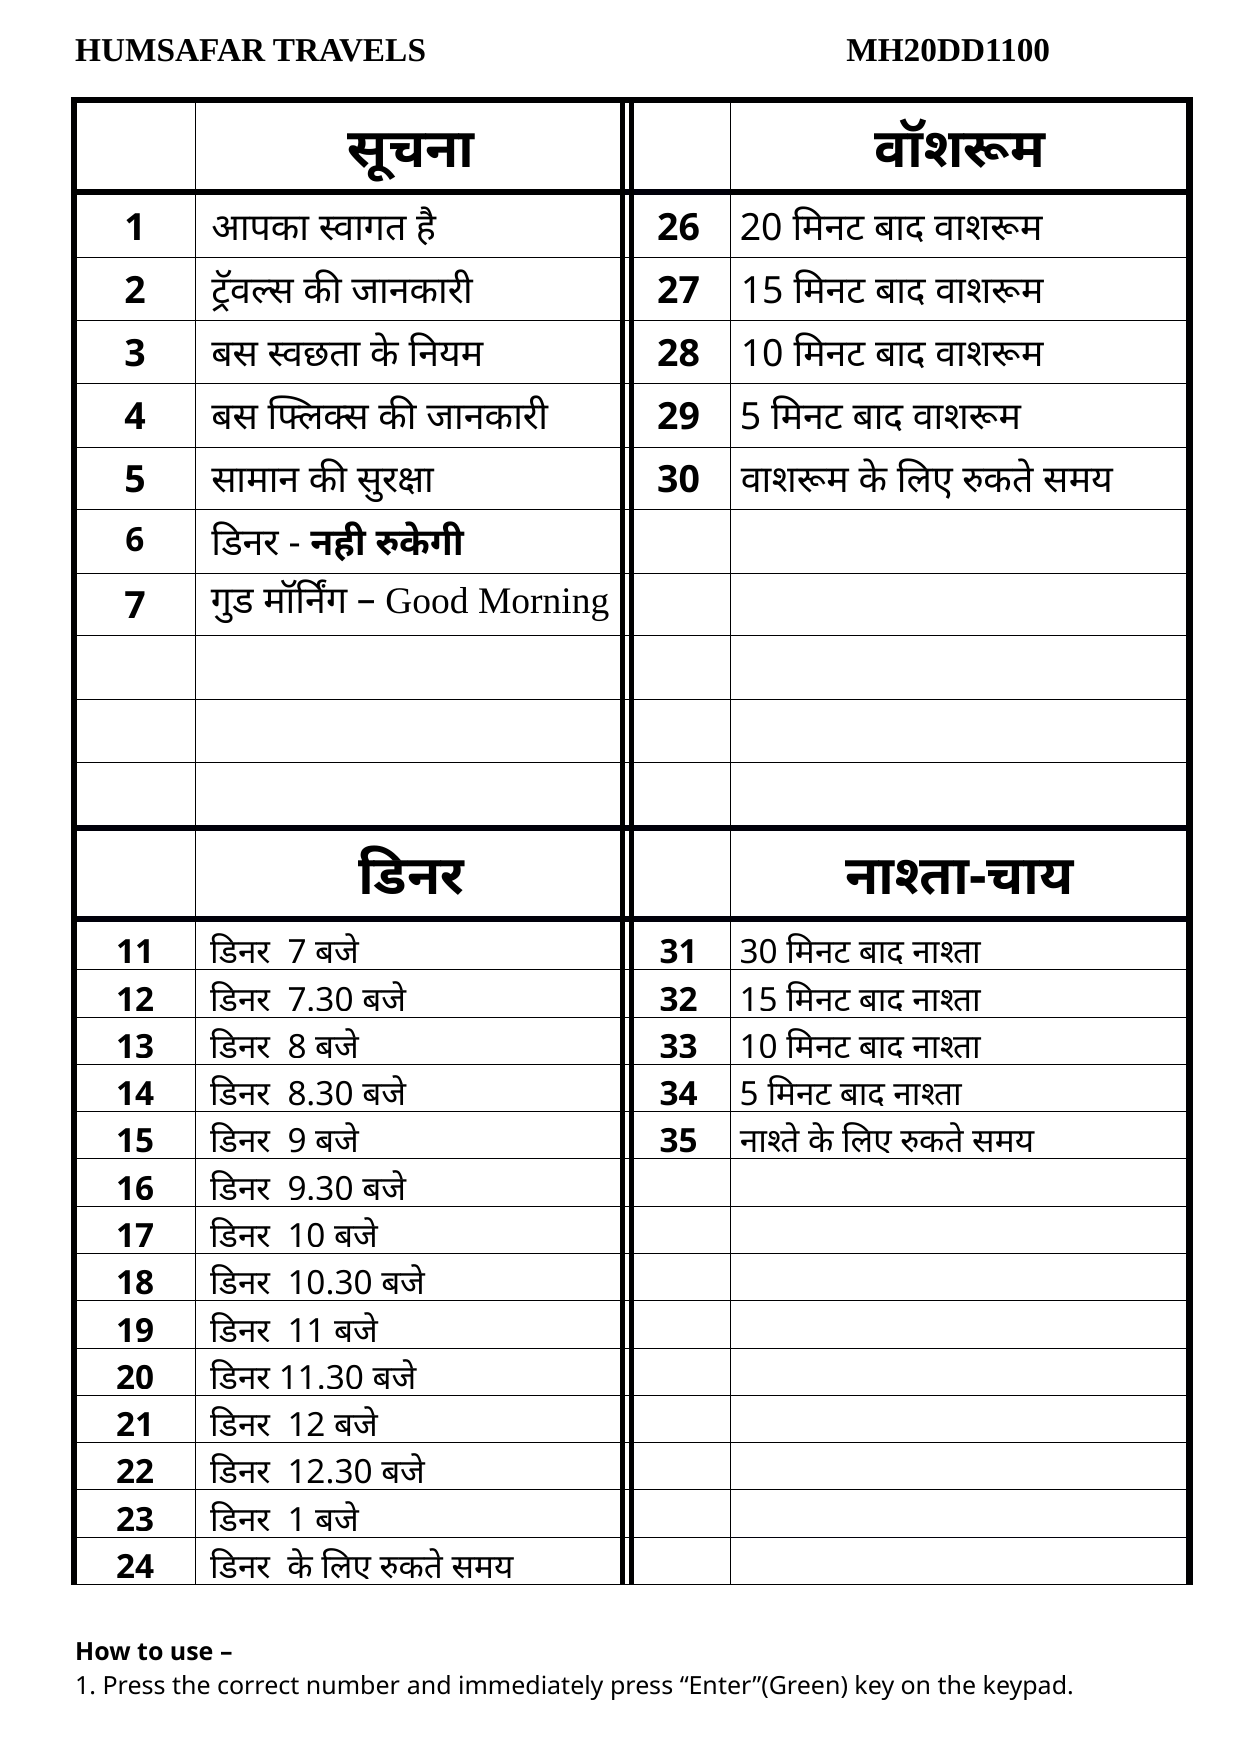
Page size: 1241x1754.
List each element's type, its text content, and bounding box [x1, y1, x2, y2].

table_cell 6 [77, 510, 195, 572]
text 1. Press the correct number and immediately press “Enter”(Green) key on the keypad. [75, 1667, 1165, 1702]
table_cell [731, 1349, 1186, 1395]
table_cell [634, 763, 730, 824]
table_cell [634, 1301, 730, 1347]
table_cell [634, 1490, 730, 1537]
table_cell 24 [77, 1538, 195, 1584]
table_cell 32 [634, 970, 730, 1016]
table_cell 15 मिनट बाद नाश्ता [731, 970, 1186, 1016]
table_header [634, 103, 730, 188]
table_cell [731, 1396, 1186, 1442]
table_cell [77, 831, 195, 916]
table_cell बस स्वछता के नियम [196, 321, 620, 383]
table_cell नाश्ता-चाय [731, 831, 1186, 916]
table_cell सामान की सुरक्षा [196, 448, 620, 509]
table_cell डिनर 10.30 बजे [196, 1254, 620, 1300]
table_cell 4 [77, 384, 195, 446]
table_cell 34 [634, 1065, 730, 1111]
table_cell डिनर 9.30 बजे [196, 1159, 620, 1206]
table_cell [731, 700, 1186, 761]
table_cell [634, 1254, 730, 1300]
text How to use – [75, 1633, 1165, 1667]
table_cell डिनर के लिए रुकते समय [196, 1538, 620, 1584]
table_cell नाश्ते के लिए रुकते समय [731, 1112, 1186, 1158]
table_cell डिनर 12 बजे [196, 1396, 620, 1442]
table_cell [731, 1443, 1186, 1489]
table_cell [634, 1159, 730, 1206]
table_cell 17 [77, 1207, 195, 1253]
table_cell वाशरूम के लिए रुकते समय [731, 448, 1186, 509]
table_cell डिनर - नही रुकेगी [196, 510, 620, 572]
table_cell 3 [77, 321, 195, 383]
table_cell 26 [634, 195, 730, 257]
table_cell आपका स्वागत है [196, 195, 620, 257]
table_cell [731, 1538, 1186, 1584]
table_cell [634, 574, 730, 635]
table_cell [731, 1159, 1186, 1206]
table_cell 16 [77, 1159, 195, 1206]
table_cell 23 [77, 1490, 195, 1537]
table_cell ट्रॅवल्स की जानकारी [196, 258, 620, 320]
table_cell 21 [77, 1396, 195, 1442]
table_cell डिनर 11.30 बजे [196, 1349, 620, 1395]
table_cell 15 [77, 1112, 195, 1158]
table_cell डिनर 8 बजे [196, 1018, 620, 1064]
table_cell 27 [634, 258, 730, 320]
table_cell 28 [634, 321, 730, 383]
table_cell [731, 510, 1186, 572]
table_cell [731, 574, 1186, 635]
table_cell डिनर 9 बजे [196, 1112, 620, 1158]
table_cell [731, 1490, 1186, 1537]
table_header [77, 103, 195, 188]
table_cell [634, 1443, 730, 1489]
table_cell [731, 763, 1186, 824]
table_cell [634, 1349, 730, 1395]
table_cell 35 [634, 1112, 730, 1158]
table_cell 15 मिनट बाद वाशरूम [731, 258, 1186, 320]
table_cell डिनर 11 बजे [196, 1301, 620, 1347]
table_cell [196, 763, 620, 824]
table_cell 19 [77, 1301, 195, 1347]
table_cell [77, 636, 195, 698]
table_cell [634, 700, 730, 761]
table_cell 20 [77, 1349, 195, 1395]
table_cell 20 मिनट बाद वाशरूम [731, 195, 1186, 257]
table_cell 2 [77, 258, 195, 320]
table_header सूचना [196, 103, 620, 188]
table_cell [634, 510, 730, 572]
table_cell [634, 1538, 730, 1584]
table_cell 13 [77, 1018, 195, 1064]
table_cell 31 [634, 922, 730, 969]
table_cell 11 [77, 922, 195, 969]
table_cell [196, 700, 620, 761]
table_cell 12 [77, 970, 195, 1016]
table_cell 14 [77, 1065, 195, 1111]
table_cell 5 मिनट बाद वाशरूम [731, 384, 1186, 446]
table_cell डिनर 8.30 बजे [196, 1065, 620, 1111]
table_cell 22 [77, 1443, 195, 1489]
table_cell [196, 636, 620, 698]
table_cell [731, 636, 1186, 698]
table_cell डिनर 1 बजे [196, 1490, 620, 1537]
table_cell [634, 831, 730, 916]
table_cell 1 [77, 195, 195, 257]
table_cell 33 [634, 1018, 730, 1064]
table_cell [634, 1396, 730, 1442]
table_cell 10 मिनट बाद वाशरूम [731, 321, 1186, 383]
table_cell डिनर 12.30 बजे [196, 1443, 620, 1489]
table_header वॉशरूम [731, 103, 1186, 188]
table_cell गुड मॉर्निंग – Good Morning [196, 574, 620, 635]
table_cell 5 [77, 448, 195, 509]
table_cell 29 [634, 384, 730, 446]
table_cell बस फ्लिक्स की जानकारी [196, 384, 620, 446]
table_cell डिनर 7 बजे [196, 922, 620, 969]
table_cell 7 [77, 574, 195, 635]
table_cell 30 [634, 448, 730, 509]
table_cell डिनर 7.30 बजे [196, 970, 620, 1016]
table_cell डिनर [196, 831, 620, 916]
table_cell [77, 763, 195, 824]
table_cell [731, 1207, 1186, 1253]
table_cell 5 मिनट बाद नाश्ता [731, 1065, 1186, 1111]
table_cell [731, 1301, 1186, 1347]
table_cell [731, 1254, 1186, 1300]
table_cell 18 [77, 1254, 195, 1300]
table_cell [634, 636, 730, 698]
table_cell [77, 700, 195, 761]
table_cell 10 मिनट बाद नाश्ता [731, 1018, 1186, 1064]
table_cell [634, 1207, 730, 1253]
table_cell डिनर 10 बजे [196, 1207, 620, 1253]
table_cell 30 मिनट बाद नाश्ता [731, 922, 1186, 969]
